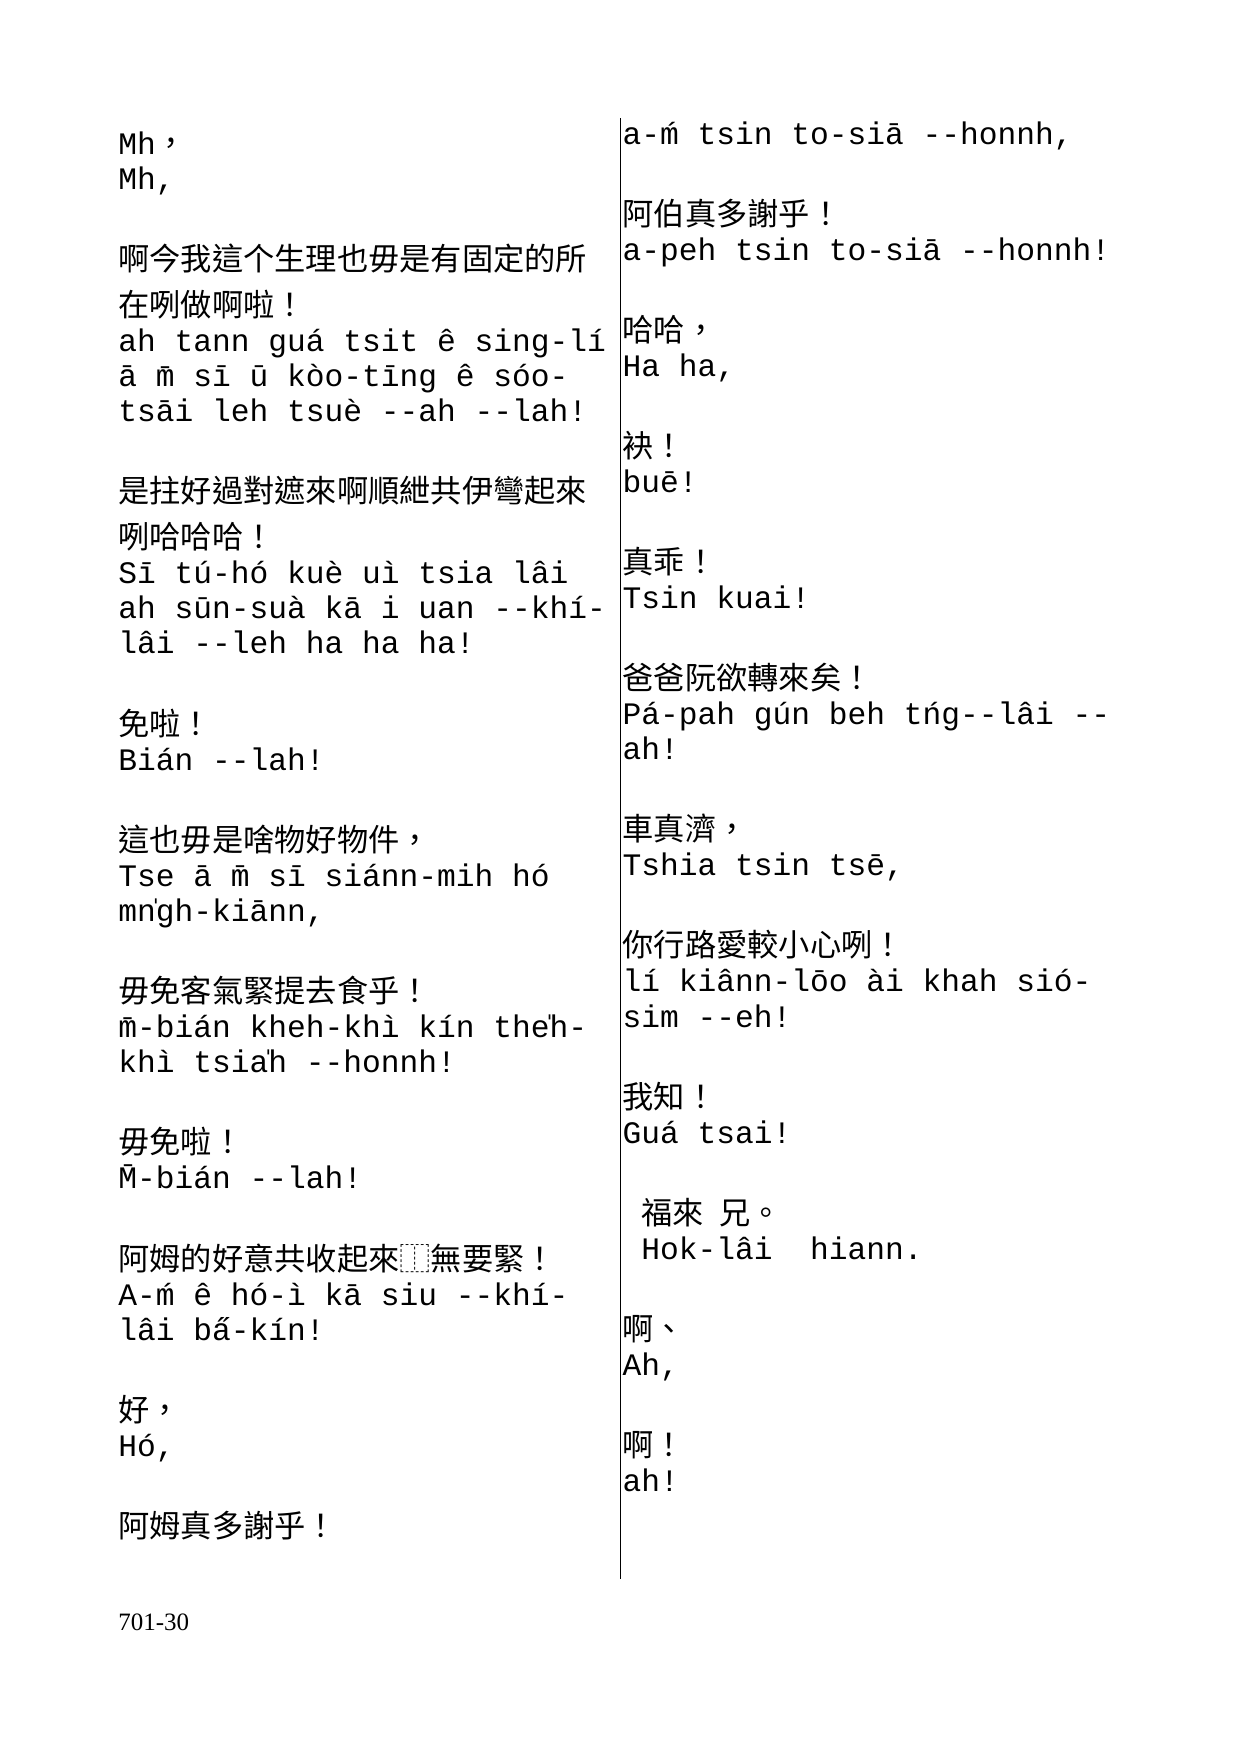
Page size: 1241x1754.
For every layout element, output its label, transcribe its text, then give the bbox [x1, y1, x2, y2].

text 爸爸阮欲轉來矣！ [622, 653, 1122, 698]
text 你行路愛較小心咧！ [622, 921, 1122, 966]
text 這也毋是啥物好物件， [118, 815, 618, 860]
text 免啦！ [118, 699, 618, 744]
text 是拄好過對遮來啊順紲共伊彎起來咧哈哈哈！ [118, 467, 618, 557]
text buē! [622, 466, 1122, 502]
text M̄-bián --lah! [118, 1163, 618, 1198]
text 阿姆真多謝乎！ [118, 1501, 618, 1546]
text 毋免客氣緊提去食乎！ [118, 966, 618, 1011]
text Bián --lah! [118, 744, 618, 779]
text A-ḿ ê hó-ì kā siu --khí-lâi ba̋-kín! [118, 1279, 618, 1350]
text Hó, [118, 1430, 618, 1466]
text a-peh tsin to-siā --honnh! [622, 234, 1122, 269]
text Guá tsai! [622, 1117, 1122, 1153]
text 哈哈， [622, 305, 1122, 350]
text Sī tú-hó kuè uì tsia lâi ah sūn-suà kā i uan --khí-lâi --leh ha ha ha! [118, 557, 618, 663]
text Mh, [118, 164, 618, 199]
text Ha ha, [622, 350, 1122, 386]
text Tshia tsin tsē, [622, 850, 1122, 885]
text 真乖！ [622, 537, 1122, 582]
text Mh， [118, 118, 618, 164]
text 我知！ [622, 1072, 1122, 1117]
text 啊今我這个生理也毋是有固定的所在咧做啊啦！ [118, 234, 618, 325]
text m̄-bián kheh-khì kín the̍h-khì tsia̍h --honnh! [118, 1011, 618, 1082]
text 阿姆的好意共收起來⿰無要緊！ [118, 1234, 618, 1279]
text 好， [118, 1385, 618, 1430]
text 福來 兄。 [622, 1188, 1122, 1234]
text a-ḿ tsin to-siā --honnh, [622, 118, 1122, 153]
text Pá-pah gún beh tńg--lâi --ah! [622, 698, 1122, 769]
text ah! [622, 1466, 1122, 1501]
text Tse ā m̄ sī siánn-mih hó mn̍gh-kiānn, [118, 860, 618, 931]
text 阿伯真多謝乎！ [622, 189, 1122, 234]
text 啊、 [622, 1304, 1122, 1350]
text 啊！ [622, 1421, 1122, 1466]
text ah tann guá tsit ê sing-lí ā m̄ sī ū kòo-tīng ê sóo-tsāi leh tsuè --ah --lah! [118, 325, 618, 431]
text 袂！ [622, 421, 1122, 466]
text 毋免啦！ [118, 1118, 618, 1163]
text 車真濟， [622, 804, 1122, 850]
text lí kiânn-lōo ài khah sió-sim --eh! [622, 966, 1122, 1037]
text Ah, [622, 1350, 1122, 1385]
text Tsin kuai! [622, 582, 1122, 618]
text Hok-lâi hiann. [622, 1234, 1122, 1269]
